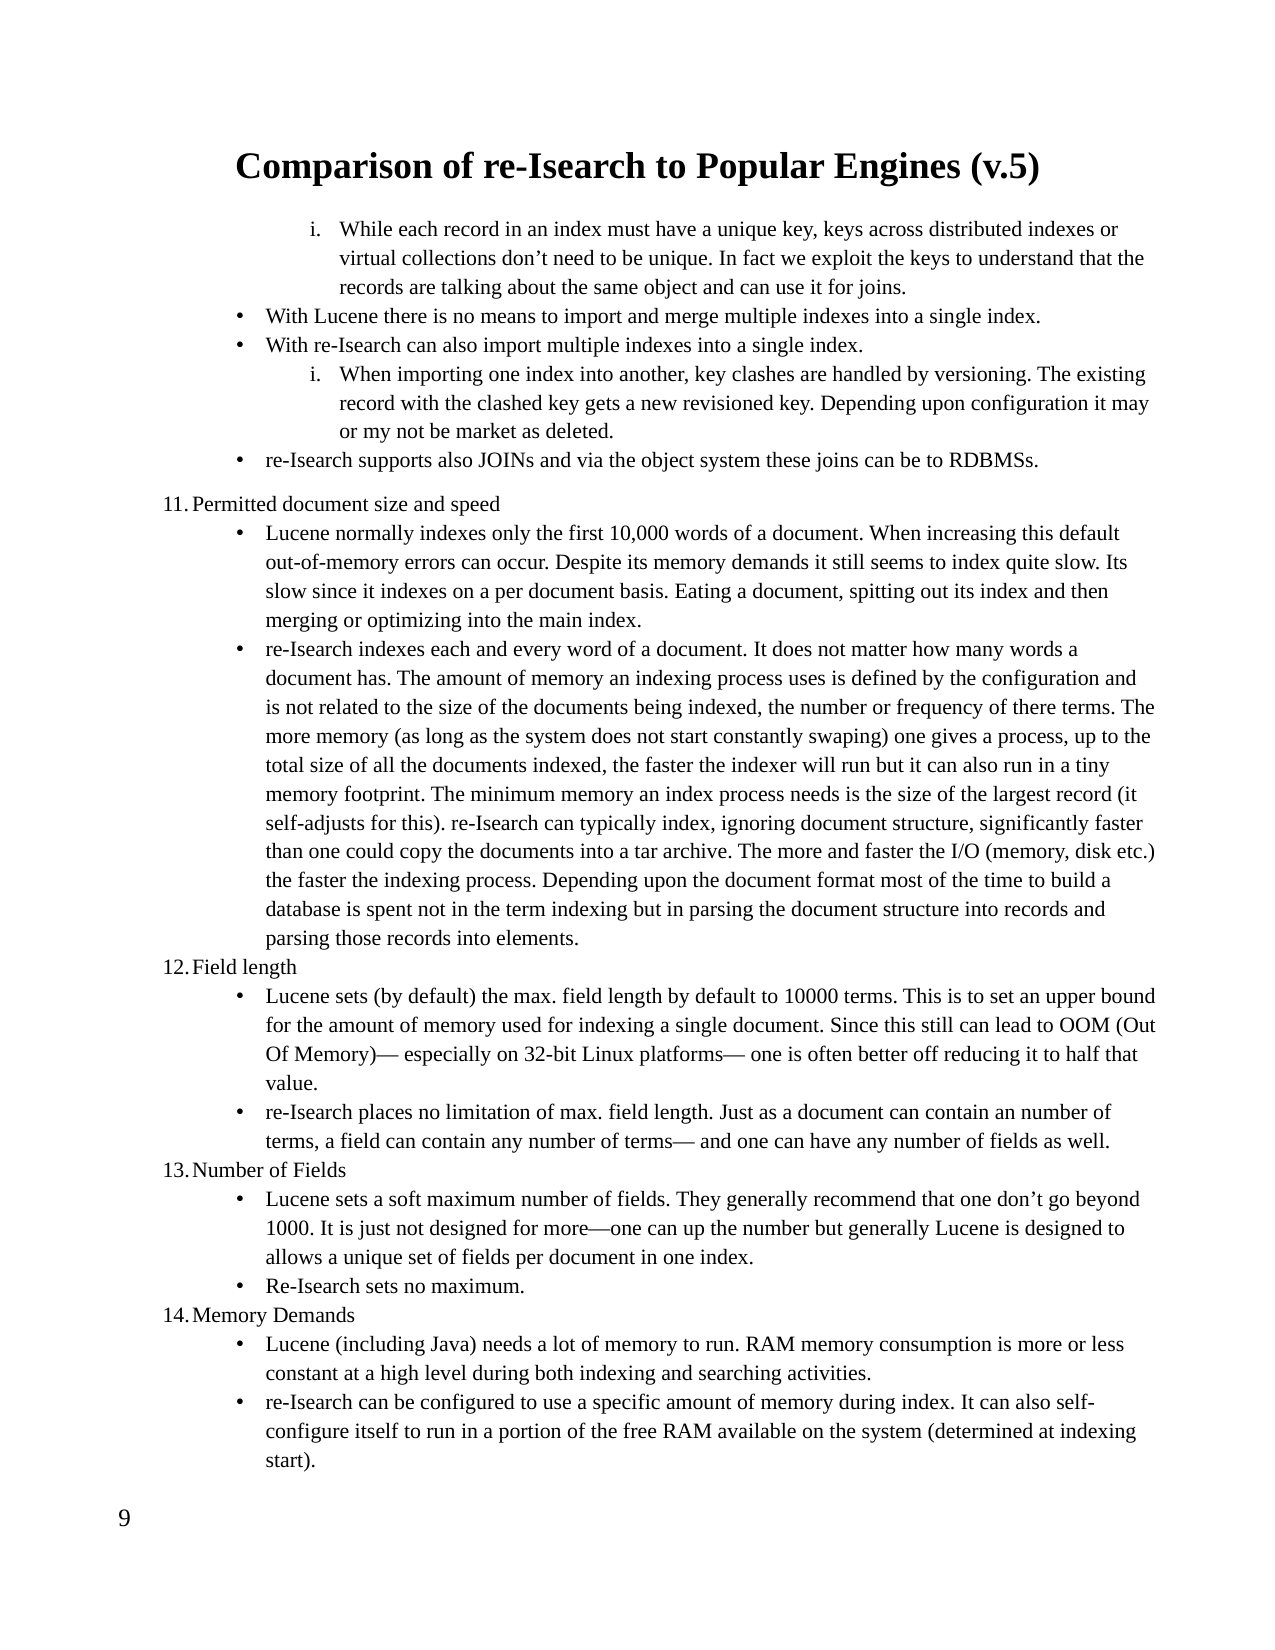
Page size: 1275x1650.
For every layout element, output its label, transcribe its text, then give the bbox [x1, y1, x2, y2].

list re-Isearch can be configured to use a specific amount of memory during index. It can also self-configure itself to run in a portion of the free RAM available on the system (determined at indexing start). [236, 1389, 1157, 1472]
list Number of Fields [162, 1157, 1157, 1182]
list Lucene sets a soft maximum number of fields. They generally recommend that one don’t go beyond 1000. It is just not designed for more—one can up the number but generally Lucene is designed to allows a unique set of fields per document in one index. [236, 1186, 1157, 1269]
list Lucene (including Java) needs a lot of memory to run. RAM memory consumption is more or less constant at a high level during both indexing and searching activities. [236, 1331, 1157, 1385]
list Lucene sets (by default) the max. field length by default to 10000 terms. This is to set an upper bound for the amount of memory used for indexing a single document. Since this still can lead to OOM (Out Of Memory)— especially on 32-bit Linux platforms— one is often better off reducing it to half that value. [236, 983, 1157, 1095]
list re-Isearch places no limitation of max. field length. Just as a document can contain an number of terms, a field can contain any number of terms— and one can have any number of fields as well. [236, 1099, 1157, 1153]
list Memory Demands [162, 1302, 1157, 1327]
list Permitted document size and speed [162, 491, 1157, 516]
list When importing one index into another, key clashes are handled by versioning. The existing record with the clashed key gets a new revisioned key. Depending upon configuration it may or my not be market as deleted. [309, 361, 1157, 444]
list Re-Isearch sets no maximum. [236, 1273, 1157, 1298]
list While each record in an index must have a unique key, keys across distributed indexes or virtual collections don’t need to be unique. In fact we exploit the keys to understand that the records are talking about the same object and can use it for joins. [309, 216, 1157, 299]
list re-Isearch indexes each and every word of a document. It does not matter how many words a document has. The amount of memory an indexing process uses is defined by the configuration and is not related to the size of the documents being indexed, the number or frequency of there terms. The more memory (as long as the system does not start constantly swaping) one gives a process, up to the total size of all the documents indexed, the faster the indexer will run but it can also run in a tiny memory footprint. The minimum memory an index process needs is the size of the largest record (it self-adjusts for this). re-Isearch can typically index, ignoring document structure, significantly faster than one could copy the documents into a tar archive. The more and faster the I/O (memory, disk etc.) the faster the indexing process. Depending upon the document format most of the time to build a database is spent not in the term indexing but in parsing the document structure into records and parsing those records into elements. [236, 636, 1157, 951]
list With re-Isearch can also import multiple indexes into a single index. [236, 332, 1157, 357]
list With Lucene there is no means to import and merge multiple indexes into a single index. [236, 303, 1157, 328]
list Field length [162, 954, 1157, 979]
list re-Isearch supports also JOINs and via the object system these joins can be to RDBMSs. [236, 447, 1157, 473]
list Lucene normally indexes only the first 10,000 words of a document. When increasing this default out-of-memory errors can occur. Despite its memory demands it still seems to index quite slow. Its slow since it indexes on a per document basis. Eating a document, spitting out its index and then merging or optimizing into the main index. [236, 520, 1157, 632]
